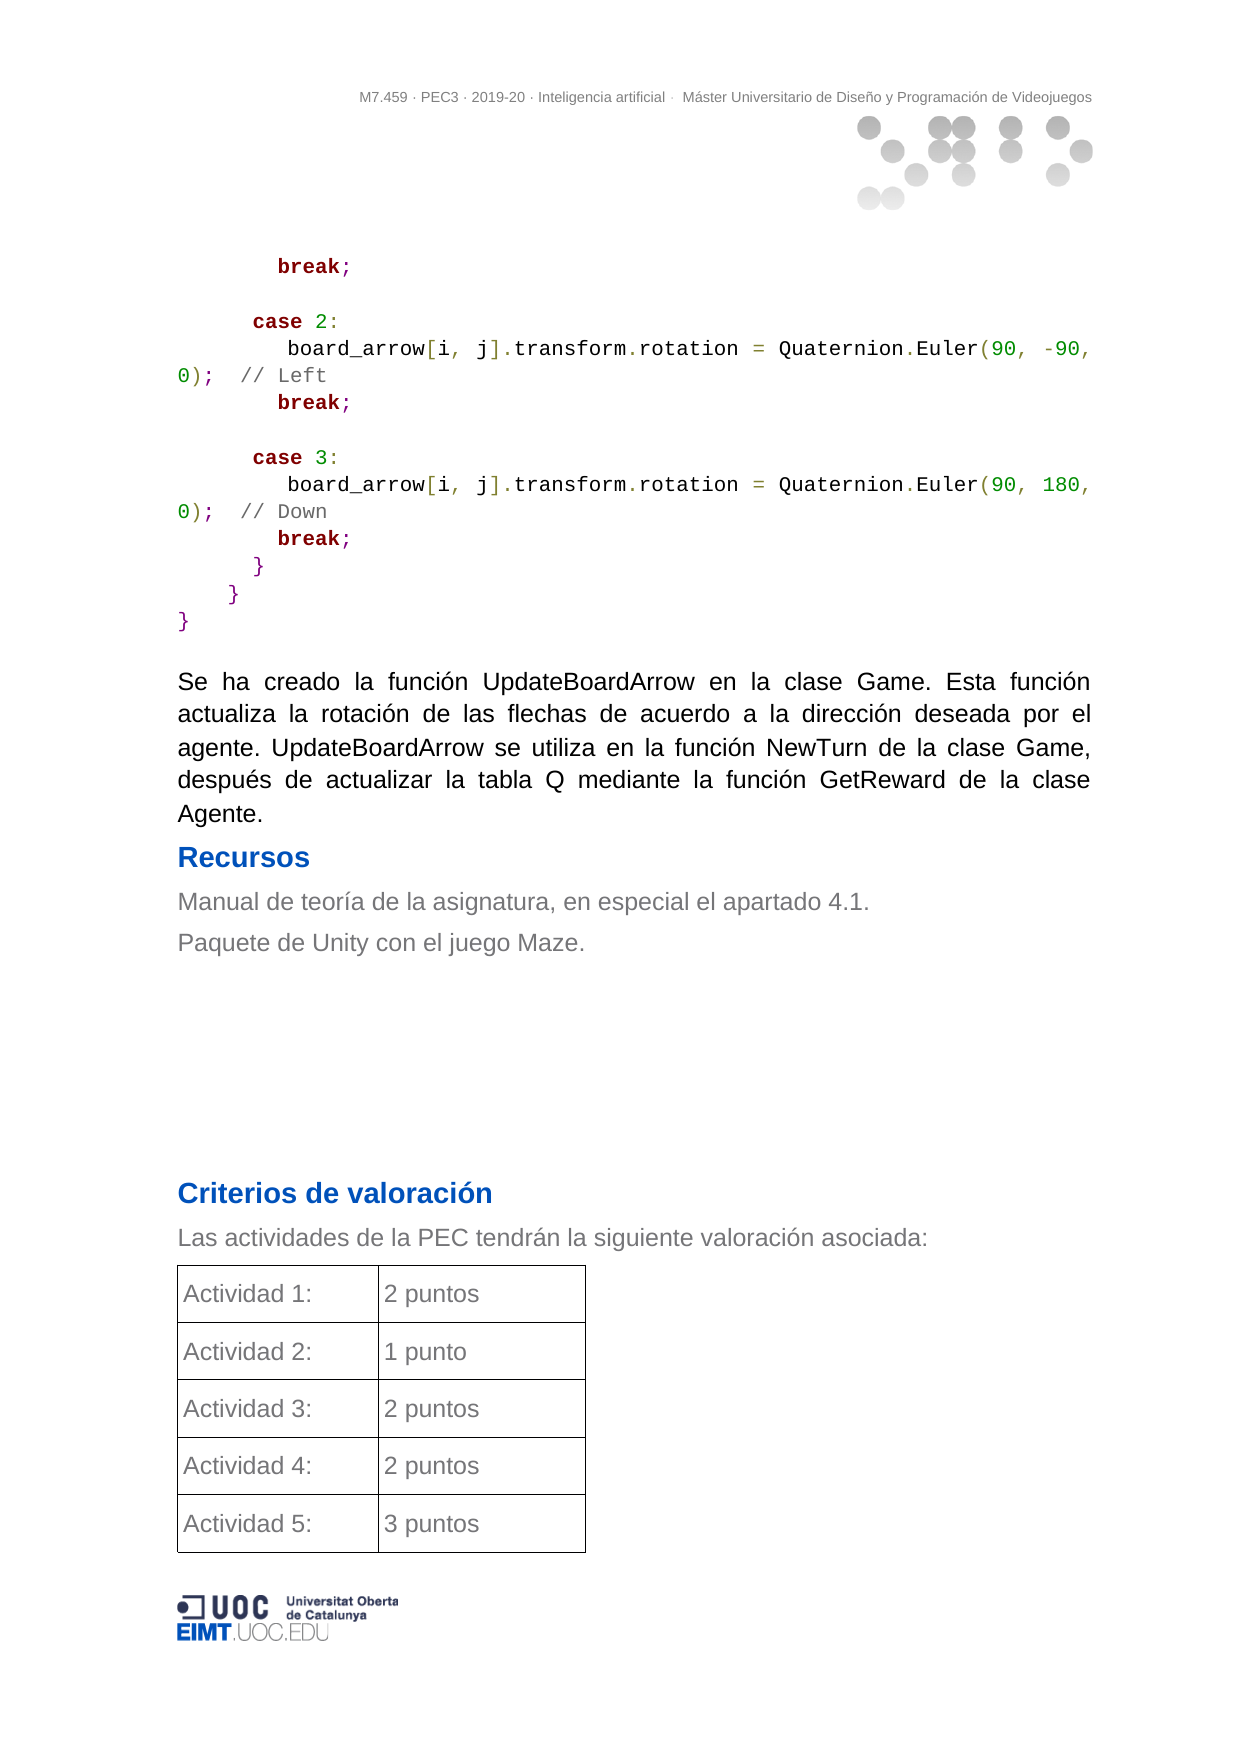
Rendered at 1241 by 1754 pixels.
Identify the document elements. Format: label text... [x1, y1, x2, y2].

text case 3: [177, 447, 1092, 470]
text break; [177, 528, 1092, 552]
text Recursos [177, 840, 1092, 873]
text case 2: [177, 311, 1092, 334]
text Las actividades de la PEC tendrán la siguiente valoración asociada: [177, 1223, 1092, 1252]
text Criterios de valoración [177, 1176, 1092, 1210]
table_header 2 puntos [379, 1266, 585, 1322]
table_cell 2 puntos [379, 1380, 585, 1437]
picture [177, 1595, 398, 1622]
picture [857, 105, 1093, 222]
text Se ha creado la función UpdateBoardArrow en la clase Game. Esta función actualiza la rotación de las flechas de acuerdo a la dirección deseada por el agente. UpdateBoardArrow se utiliza en la función NewTurn de la clase Game, después de actualizar la tabla Q mediante la función GetReward de la clase Agente. [177, 666, 1092, 827]
table_header Actividad 1: [178, 1266, 378, 1322]
table_cell Actividad 4: [178, 1438, 378, 1494]
table_cell Actividad 5: [178, 1495, 378, 1551]
table_cell 3 puntos [379, 1495, 585, 1551]
text } [177, 610, 1092, 633]
text } [177, 583, 1092, 606]
text Manual de teoría de la asignatura, en especial el apartado 4.1. [177, 887, 1092, 916]
text board_arrow[i, j].transform.rotation = Quaternion.Euler(90, 180, 0); // Down [177, 474, 1092, 525]
table_cell Actividad 2: [178, 1323, 378, 1379]
table_cell 2 puntos [379, 1438, 585, 1494]
text board_arrow[i, j].transform.rotation = Quaternion.Euler(90, -90, 0); // Left [177, 338, 1092, 389]
table_cell Actividad 3: [178, 1380, 378, 1437]
picture [177, 1623, 329, 1641]
text } [177, 555, 1092, 579]
text break; [177, 392, 1092, 416]
table_cell 1 punto [379, 1323, 585, 1379]
text Paquete de Unity con el juego Maze. [177, 928, 1092, 957]
text break; [177, 256, 1092, 280]
